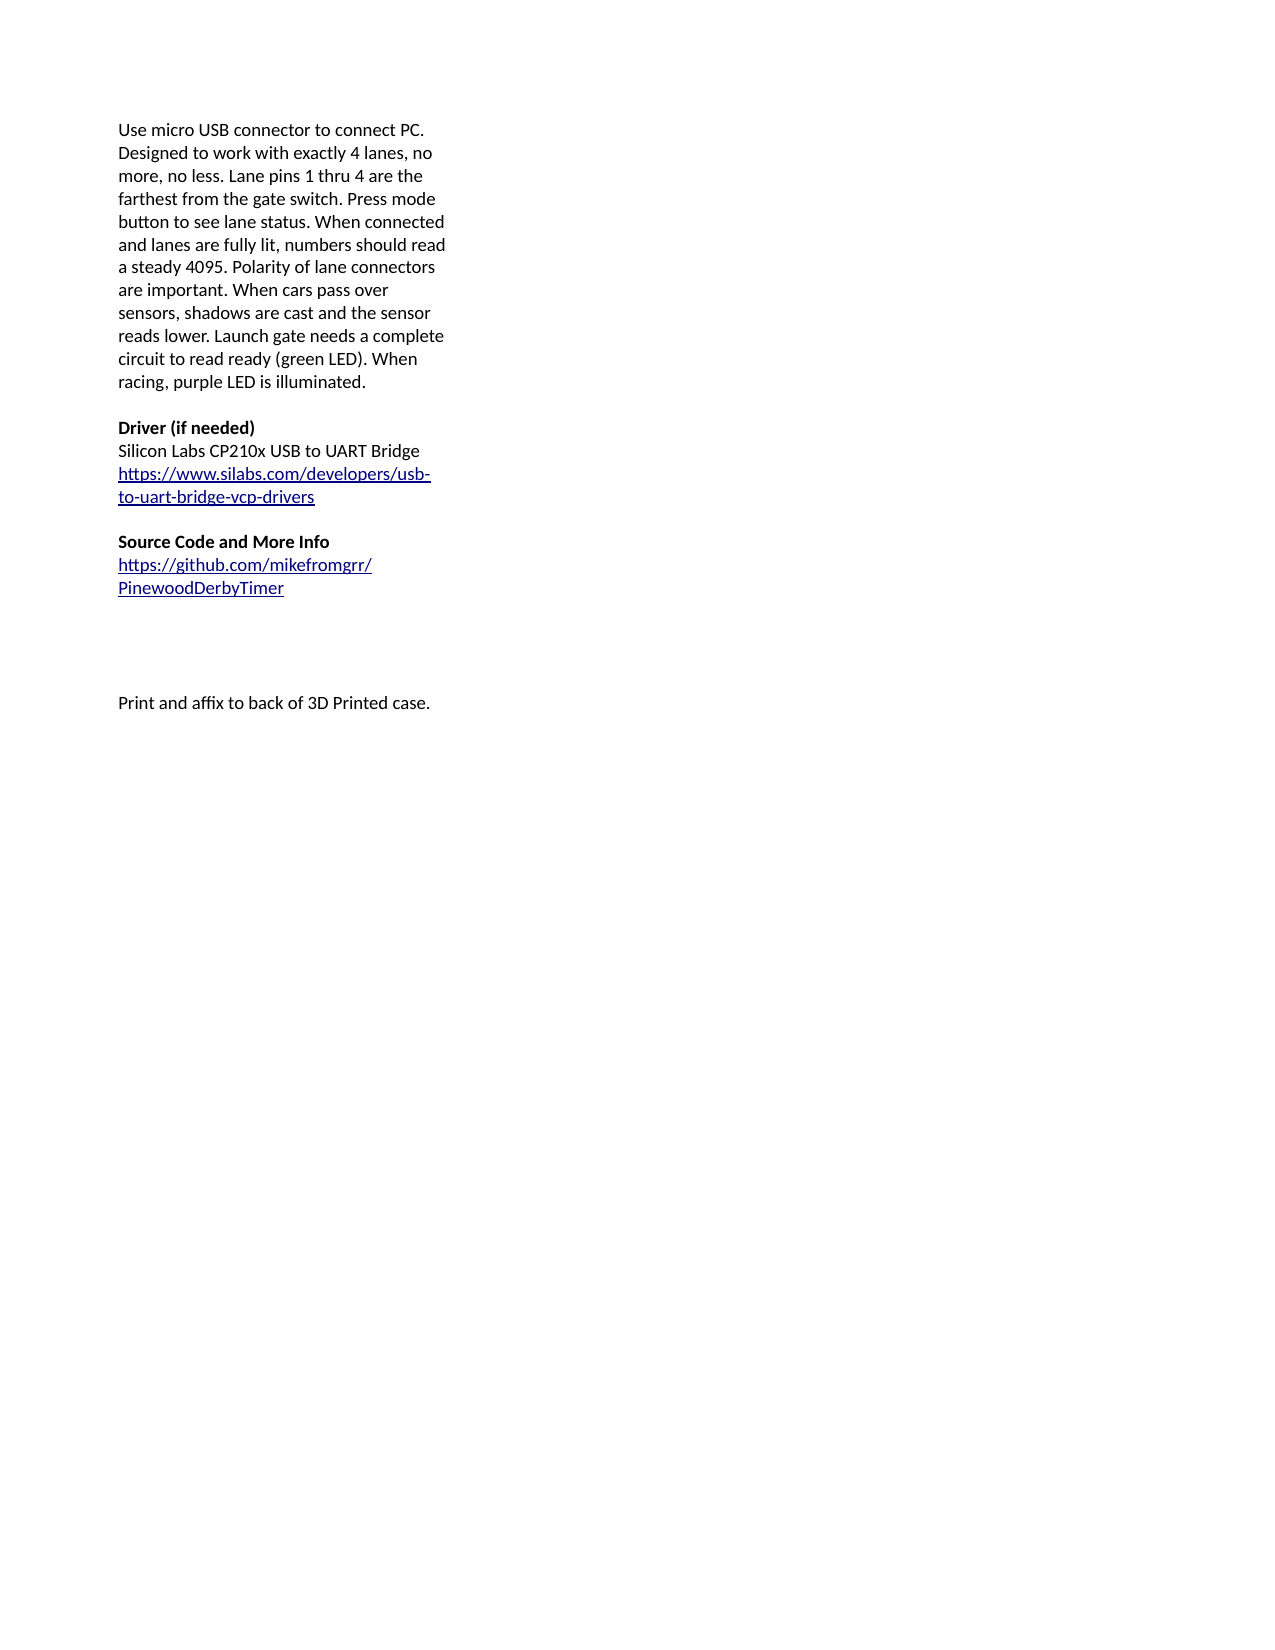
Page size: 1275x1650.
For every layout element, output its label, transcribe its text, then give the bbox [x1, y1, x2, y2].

text Print and affix to back of 3D Printed case. [118, 691, 447, 714]
text Source Code and More Info [118, 531, 447, 553]
text Silicon Labs CP210x USB to UART Bridge https://www.silabs.com/developers/usb-to-uart-bridge-vcp-drivers [118, 439, 447, 508]
text Use micro USB connector to connect PC. Designed to work with exactly 4 lanes, no more, no less. Lane pins 1 thru 4 are the farthest from the gate switch. Press mode button to see lane status. When connected and lanes are fully lit, numbers should read a steady 4095. Polarity of lane connectors are important. When cars pass over sensors, shadows are cast and the sensor reads lower. Launch gate needs a complete circuit to read ready (green LED). When racing, purple LED is illuminated. [118, 118, 447, 393]
text Driver (if needed) [118, 416, 447, 439]
text https://github.com/mikefromgrr/PinewoodDerbyTimer [118, 553, 447, 599]
